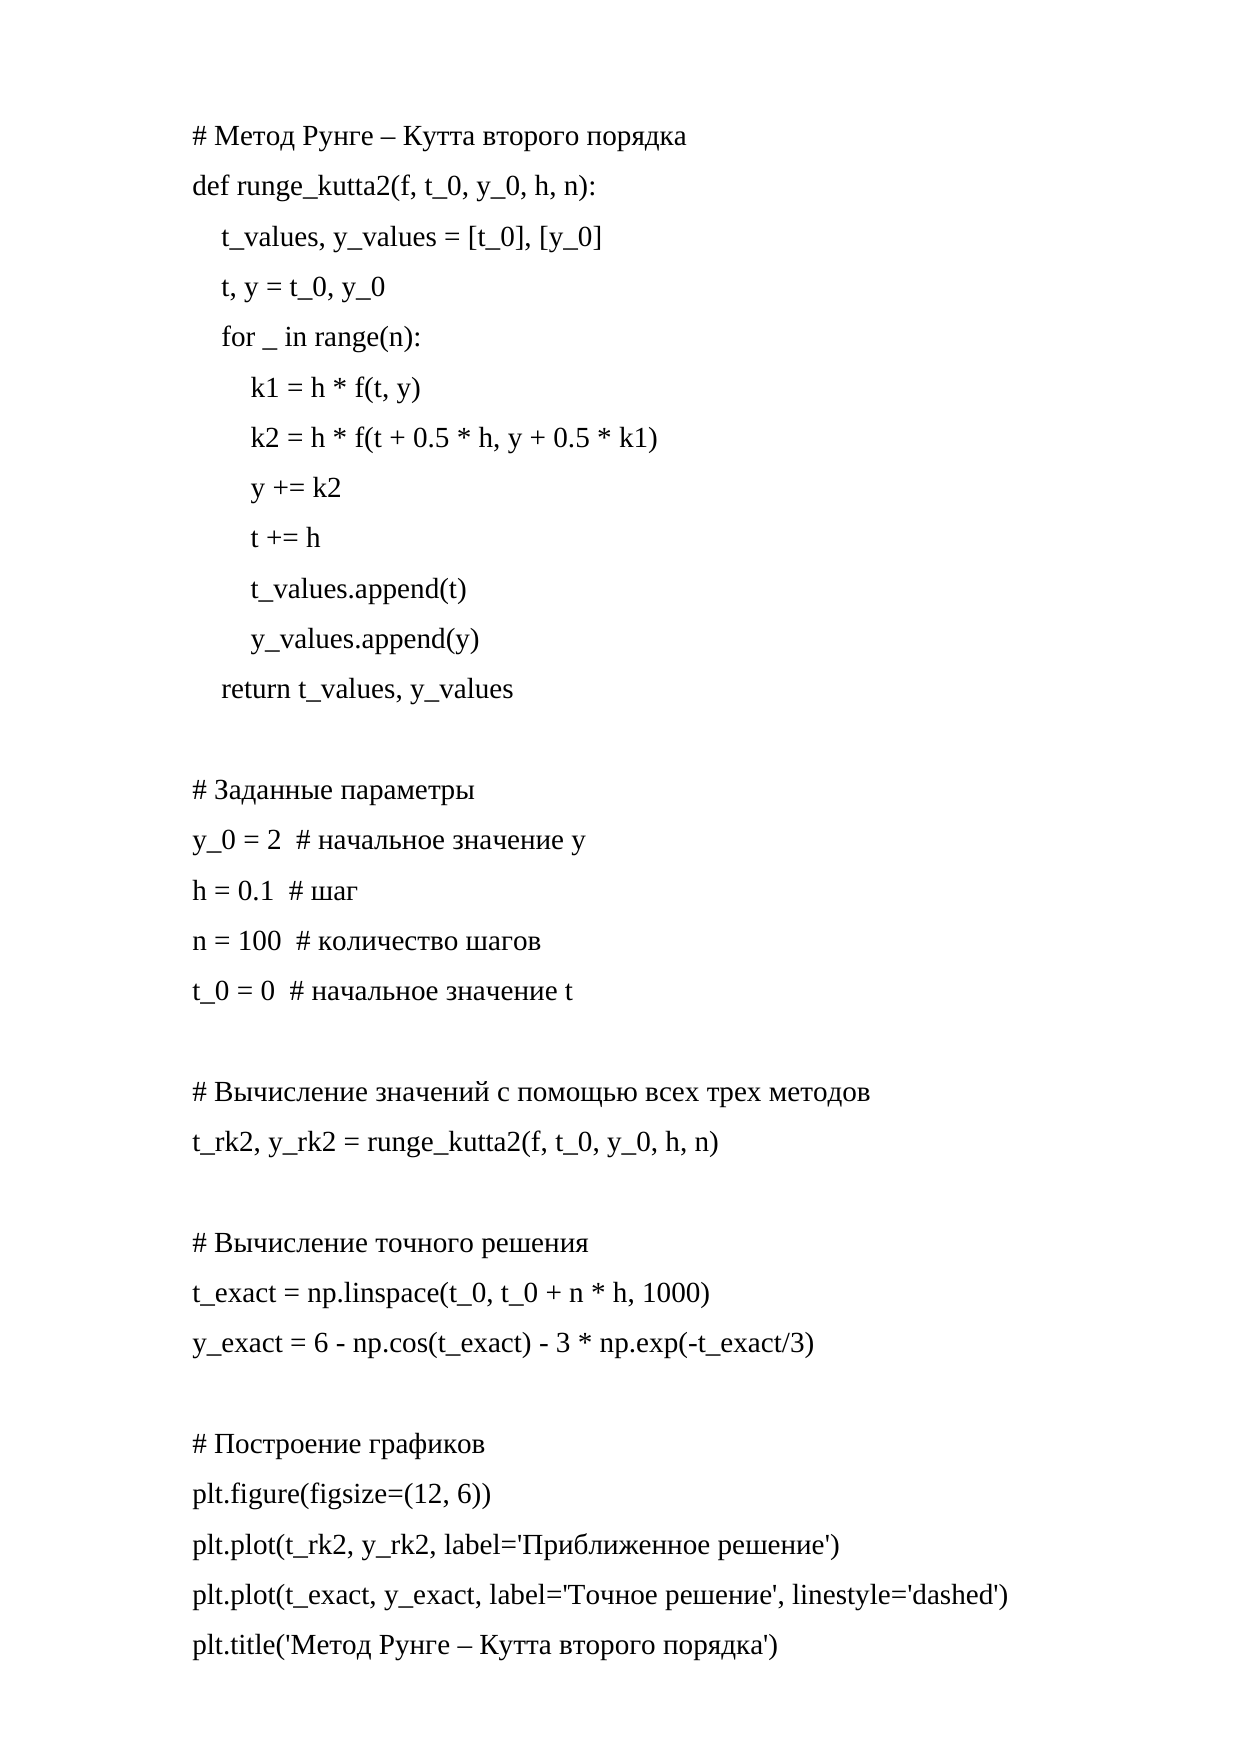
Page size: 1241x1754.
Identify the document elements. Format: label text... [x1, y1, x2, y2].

text t_values, y_values = [t_0], [y_0] [118, 219, 1181, 252]
text for _ in range(n): [118, 319, 1181, 353]
text k2 = h * f(t + 0.5 * h, y + 0.5 * k1) [118, 420, 1181, 453]
text y += k2 [118, 470, 1181, 504]
text def runge_kutta2(f, t_0, y_0, h, n): [118, 168, 1181, 202]
text t_rk2, y_rk2 = runge_kutta2(f, t_0, y_0, h, n) [118, 1124, 1181, 1158]
text # Метод Рунге – Кутта второго порядка [118, 118, 1181, 152]
text k1 = h * f(t, y) [118, 370, 1181, 403]
text # Построение графиков [118, 1426, 1181, 1460]
text # Вычисление значений с помощью всех трех методов [118, 1074, 1181, 1108]
text n = 100 # количество шагов [118, 923, 1181, 957]
text t_0 = 0 # начальное значение t [118, 973, 1181, 1007]
text return t_values, y_values [118, 672, 1181, 705]
text plt.title('Метод Рунге – Кутта второго порядка') [118, 1627, 1181, 1661]
text y_values.append(y) [118, 621, 1181, 655]
text # Заданные параметры [118, 772, 1181, 806]
text plt.plot(t_rk2, y_rk2, label='Приближенное решение') [118, 1527, 1181, 1560]
text t_values.append(t) [118, 571, 1181, 604]
text h = 0.1 # шаг [118, 873, 1181, 906]
text plt.figure(figsize=(12, 6)) [118, 1477, 1181, 1510]
text t += h [118, 521, 1181, 554]
text y_0 = 2 # начальное значение y [118, 822, 1181, 856]
text plt.plot(t_exact, y_exact, label='Точное решение', linestyle='dashed') [118, 1577, 1181, 1611]
text t, y = t_0, y_0 [118, 269, 1181, 303]
text # Вычисление точного решения [118, 1225, 1181, 1258]
text y_exact = 6 - np.cos(t_exact) - 3 * np.exp(-t_exact/3) [118, 1326, 1181, 1359]
text t_exact = np.linspace(t_0, t_0 + n * h, 1000) [118, 1275, 1181, 1309]
